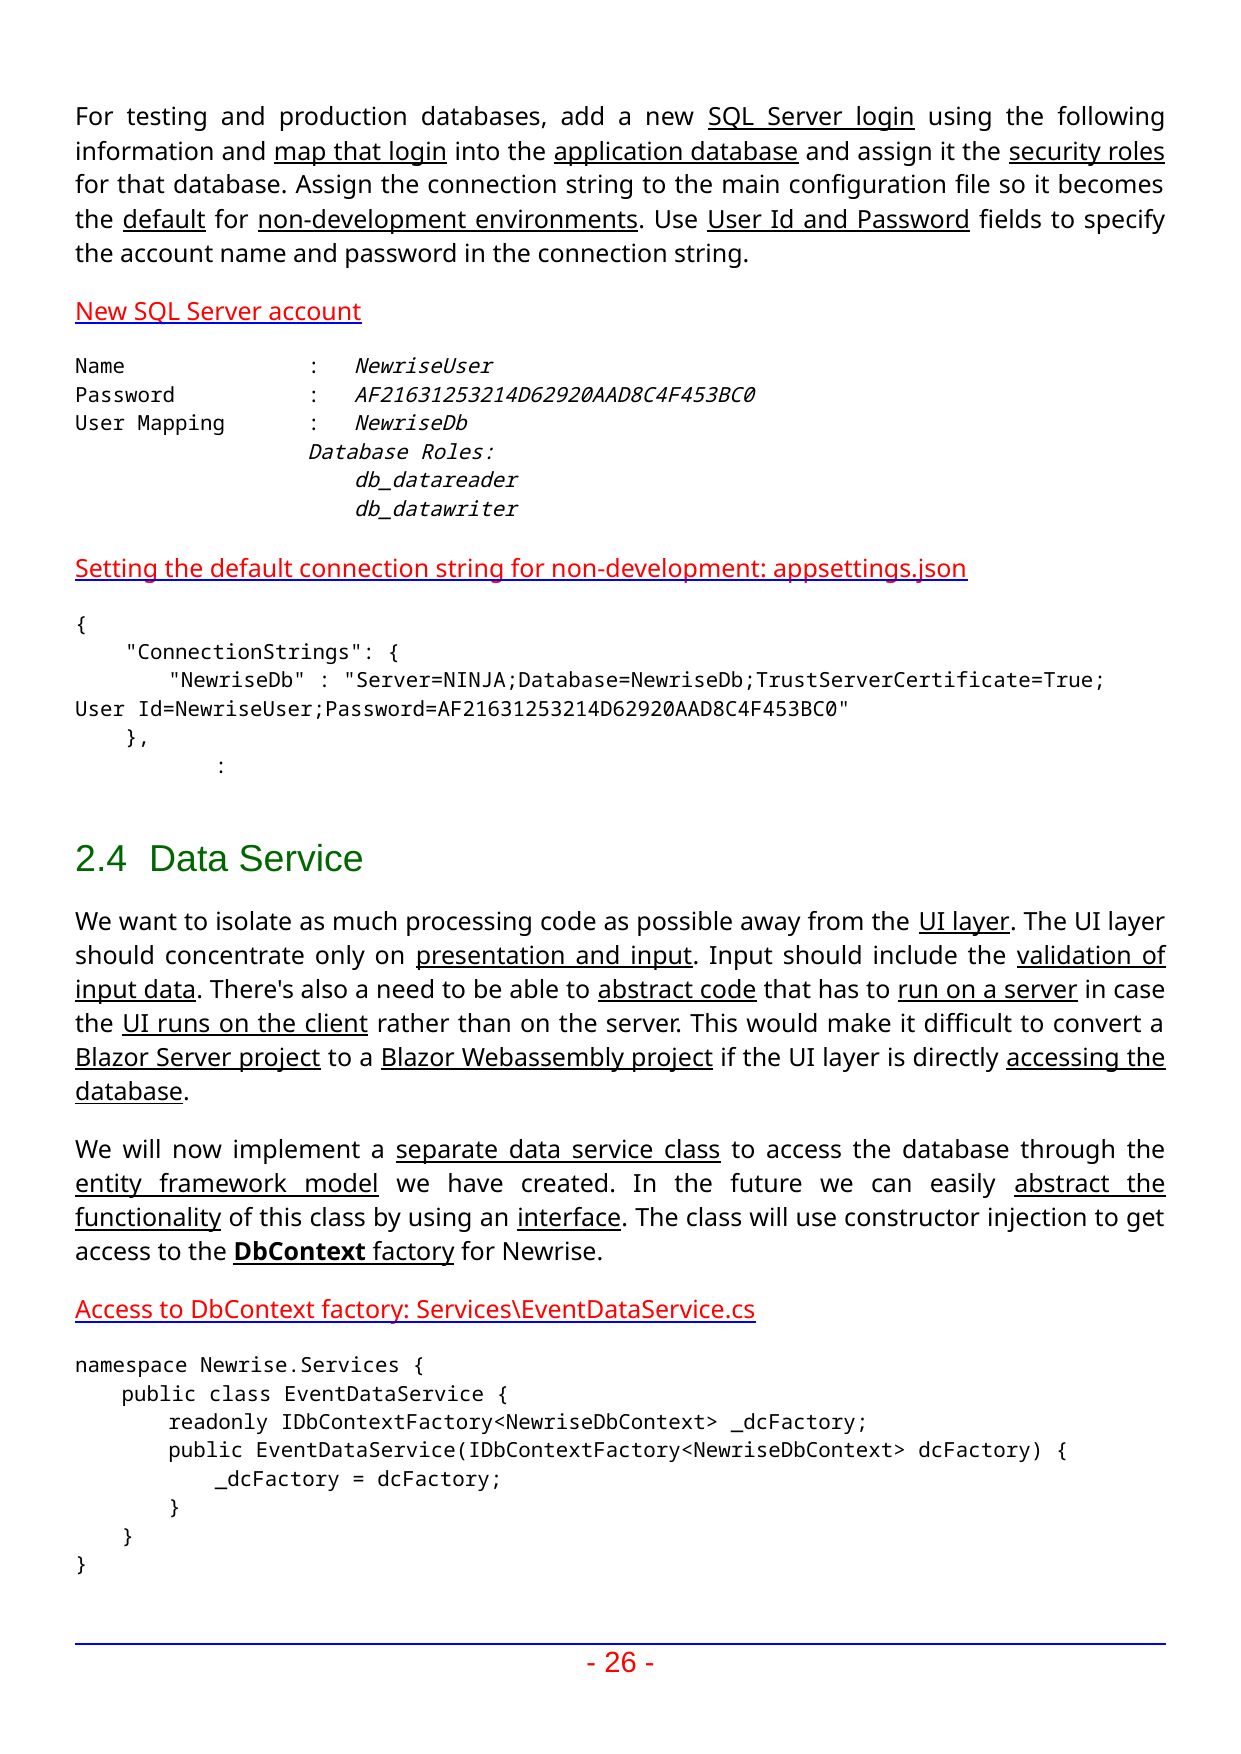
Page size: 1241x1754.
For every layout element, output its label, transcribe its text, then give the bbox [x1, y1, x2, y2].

text { [75, 609, 1166, 637]
text New SQL Server account [75, 293, 1166, 327]
text 2.4 Data Service [75, 836, 1166, 879]
text Database Roles: [75, 437, 1166, 465]
text } [75, 1492, 1166, 1521]
text db_datawriter [75, 494, 1166, 522]
text readonly IDbContextFactory<NewriseDbContext> _dcFactory; [75, 1407, 1166, 1436]
text For testing and production databases, add a new SQL Server login using the following information and map that login into the application database and assign it the security roles for that database. Assign the connection string to the main configuration file so it becomes the default for non-development environments. Use User Id and Password fields to specify the account name and password in the connection string. [75, 99, 1166, 269]
text Name : NewriseUser [75, 352, 1166, 380]
text We want to isolate as much processing code as possible away from the UI layer. The UI layer should concentrate only on presentation and input. Input should include the validation of input data. There's also a need to be able to abstract code that has to run on a server in case the UI runs on the client rather than on the server. This would make it difficult to convert a Blazor Server project to a Blazor Webassembly project if the UI layer is directly accessing the database. [75, 903, 1166, 1108]
text } [75, 1521, 1166, 1549]
text }, [75, 722, 1166, 751]
text User Id=NewriseUser;Password=AF21631253214D62920AAD8C4F453BC0" [75, 694, 1166, 722]
text public class EventDataService { [75, 1379, 1166, 1407]
text We will now implement a separate data service class to access the database through the entity framework model we have created. In the future we can easily abstract the functionality of this class by using an interface. The class will use constructor injection to get access to the DbContext factory for Newrise. [75, 1132, 1166, 1268]
text Password : AF21631253214D62920AAD8C4F453BC0 [75, 380, 1166, 408]
text _dcFactory = dcFactory; [75, 1464, 1166, 1492]
text "ConnectionStrings": { [75, 637, 1166, 666]
text db_datareader [75, 465, 1166, 494]
text : [75, 751, 1166, 779]
text namespace Newrise.Services { [75, 1350, 1166, 1379]
text User Mapping : NewriseDb [75, 408, 1166, 437]
text } [75, 1549, 1166, 1606]
text Setting the default connection string for non-development: appsettings.json [75, 551, 1166, 585]
text public EventDataService(IDbContextFactory<NewriseDbContext> dcFactory) { [75, 1436, 1166, 1464]
text Access to DbContext factory: Services\EventDataService.cs [75, 1292, 1166, 1326]
text "NewriseDb" : "Server=NINJA;Database=NewriseDb;TrustServerCertificate=True; [75, 666, 1166, 694]
